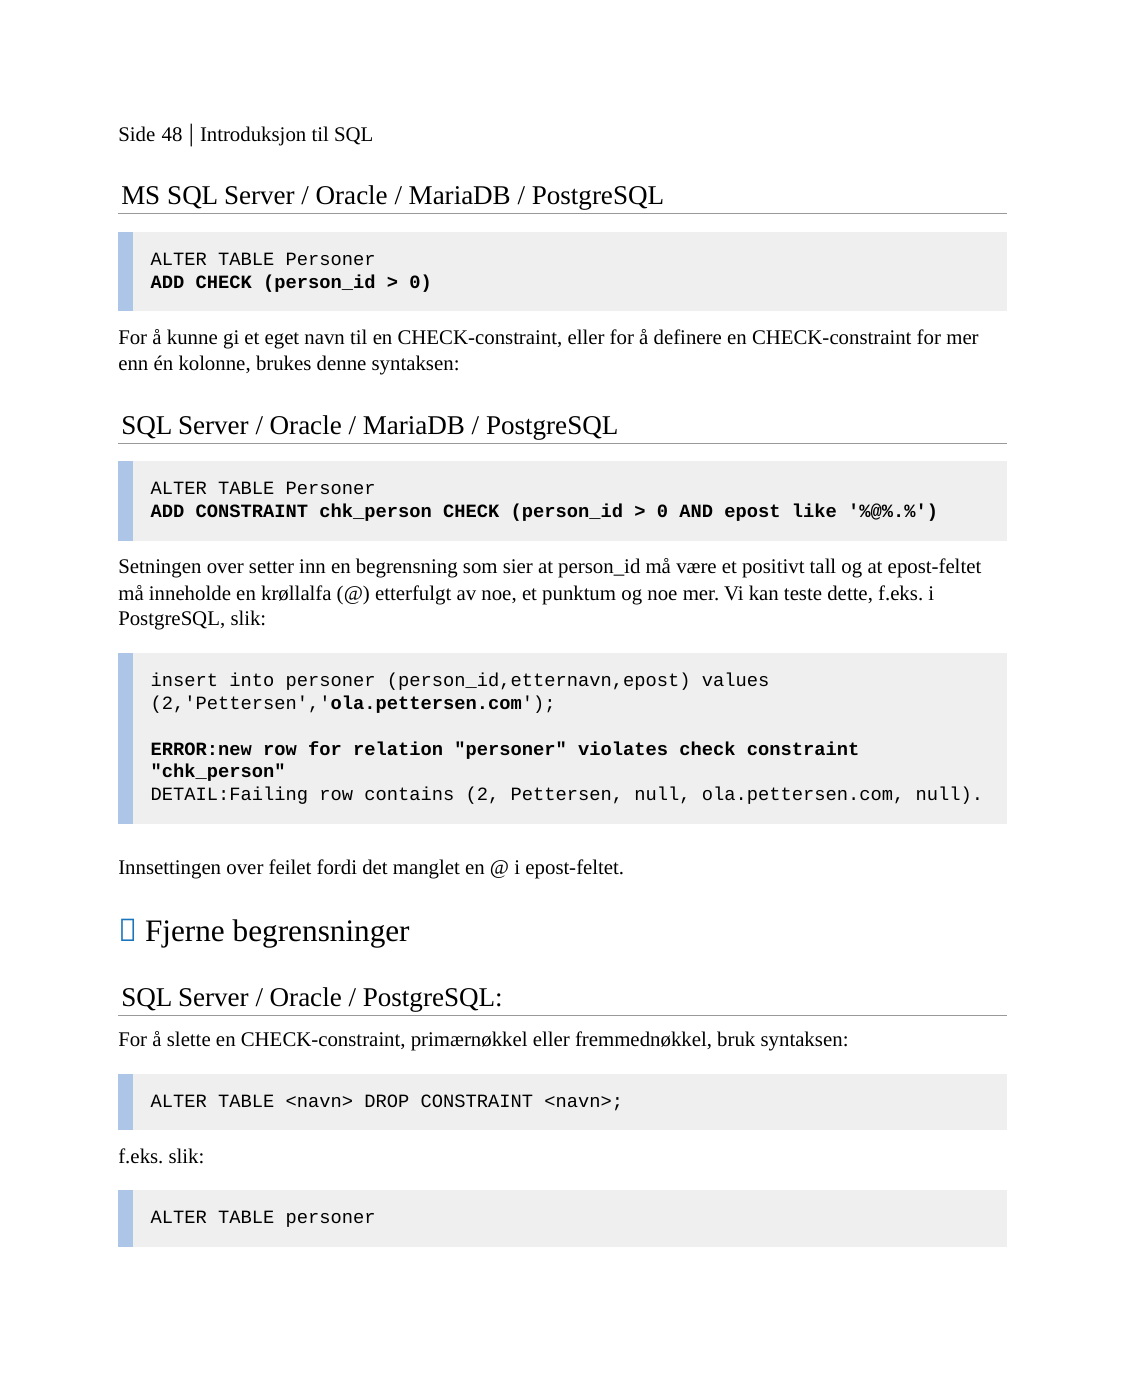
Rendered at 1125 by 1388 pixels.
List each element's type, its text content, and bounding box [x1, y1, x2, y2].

text ALTER TABLE <navn> DROP CONSTRAINT <navn>; [133, 1074, 1007, 1130]
text Setningen over setter inn en begrensning som sier at person_id må være et positivt tall og at epost-feltet må inneholde en krøllalfa (@) etterfulgt av noe, et punktum og noe mer. Vi kan teste dette, f.eks. i PostgreSQL, slik: [118, 554, 1007, 630]
text ALTER TABLE Personer [133, 461, 1007, 484]
text ERROR:new row for relation "personer" violates check constraint "chk_person" [133, 722, 1007, 767]
text ALTER TABLE Personer [133, 232, 1007, 255]
text f.eks. slik: [118, 1144, 1007, 1168]
text For å kunne gi et eget navn til en CHECK-constraint, eller for å definere en CHECK-constraint for mer enn én kolonne, brukes denne syntaksen: [118, 325, 1007, 375]
text insert into personer (person_id,etternavn,epost) values (2,'Pettersen','ola.pettersen.com'); [133, 653, 1007, 699]
subtitle MS SQL Server / Oracle / MariaDB / PostgreSQL [118, 176, 1007, 213]
subtitle  Fjerne begrensninger [118, 908, 1007, 951]
text ADD CONSTRAINT chk_person CHECK (person_id > 0 AND epost like '%@%.%') [133, 484, 1007, 541]
text For å slette en CHECK-constraint, primærnøkkel eller fremmednøkkel, bruk syntaksen: [118, 1027, 1007, 1051]
subtitle SQL Server / Oracle / PostgreSQL: [118, 978, 1007, 1015]
text DETAIL:Failing row contains (2, Pettersen, null, ola.pettersen.com, null). [133, 767, 1007, 824]
subtitle SQL Server / Oracle / MariaDB / PostgreSQL [118, 406, 1007, 443]
text ALTER TABLE personer [133, 1190, 1007, 1247]
text Innsettingen over feilet fordi det manglet en @ i epost-feltet. [118, 855, 1007, 879]
text ADD CHECK (person_id > 0) [133, 255, 1007, 311]
